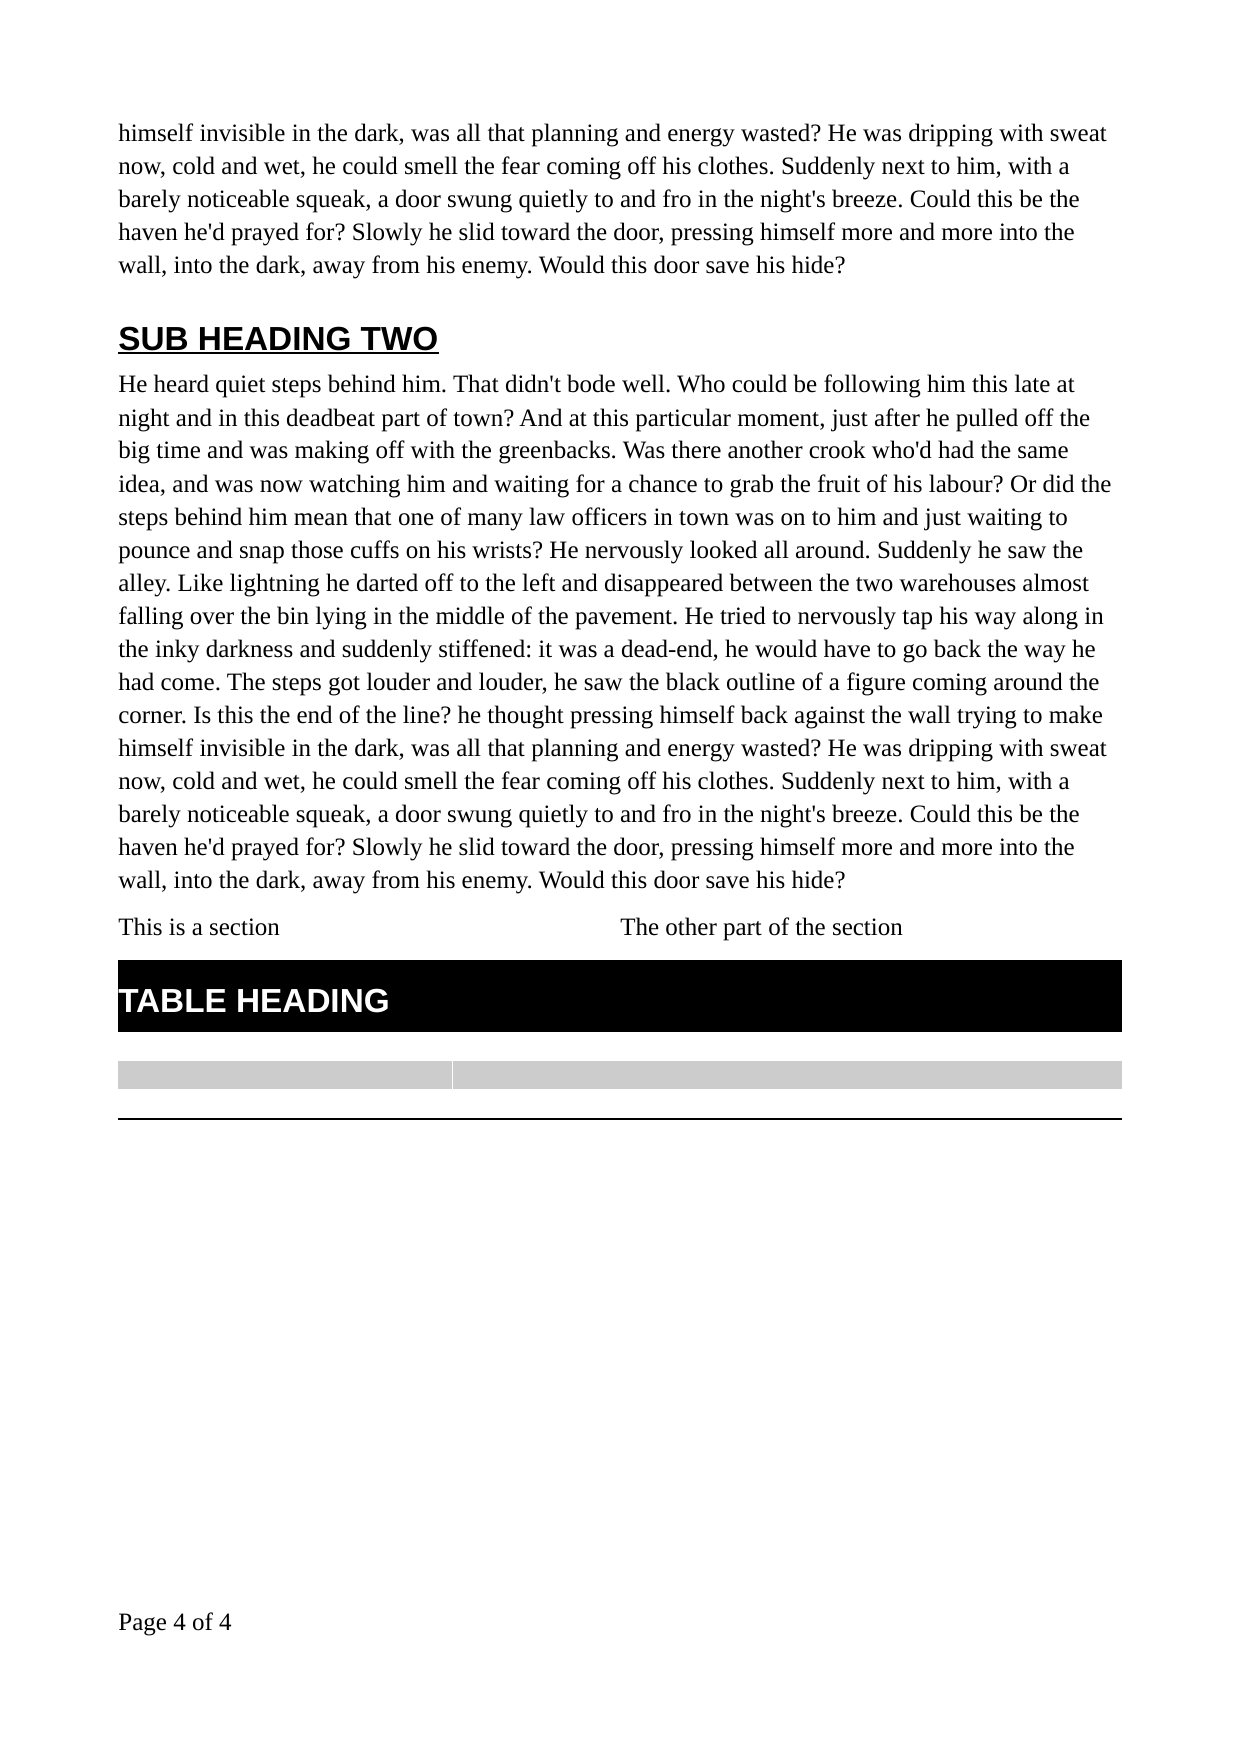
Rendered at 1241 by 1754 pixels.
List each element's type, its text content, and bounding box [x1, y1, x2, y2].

table_header TABLE HEADING [118, 960, 1122, 1032]
table_cell [453, 1089, 787, 1118]
table_cell [118, 1032, 452, 1061]
table_cell [787, 1032, 1122, 1061]
text himself invisible in the dark, was all that planning and energy wasted? He was dripping with sweat now, cold and wet, he could smell the fear coming off his clothes. Suddenly next to him, with a barely noticeable squeak, a door swung quietly to and fro in the night's breeze. Could this be the haven he'd prayed for? Slowly he slid toward the door, pressing himself more and more into the wall, into the dark, away from his enemy. Would this door save his hide? [118, 118, 1122, 279]
table_cell [453, 1061, 787, 1089]
text He heard quiet steps behind him. That didn't bode well. Who could be following him this late at night and in this deadbeat part of town? And at this particular moment, just after he pulled off the big time and was making off with the greenbacks. Was there another crook who'd had the same idea, and was now watching him and waiting for a chance to grab the fruit of his labour? Or did the steps behind him mean that one of many law officers in town was on to him and just waiting to pounce and snap those cuffs on his wrists? He nervously looked all around. Suddenly he saw the alley. Like lightning he darted off to the left and disappeared between the two warehouses almost falling over the bin lying in the middle of the pavement. He tried to nervously tap his way along in the inky darkness and suddenly stiffened: it was a dead-end, he would have to go back the way he had come. The steps got louder and louder, he saw the black outline of a figure coming around the corner. Is this the end of the line? he thought pressing himself back against the wall trying to make himself invisible in the dark, was all that planning and energy wasted? He was dripping with sweat now, cold and wet, he could smell the fear coming off his clothes. Suddenly next to him, with a barely noticeable squeak, a door swung quietly to and fro in the night's breeze. Could this be the haven he'd prayed for? Slowly he slid toward the door, pressing himself more and more into the wall, into the dark, away from his enemy. Would this door save his hide? [118, 369, 1122, 894]
table_cell [118, 1089, 452, 1118]
table_cell [787, 1061, 1122, 1089]
table_cell [453, 1032, 787, 1061]
text The other part of the section [620, 912, 1122, 941]
table_cell [787, 1089, 1122, 1118]
table_cell [118, 1061, 452, 1089]
text This is a section [118, 912, 620, 941]
subtitle SUB HEADING TWO [118, 319, 1122, 357]
